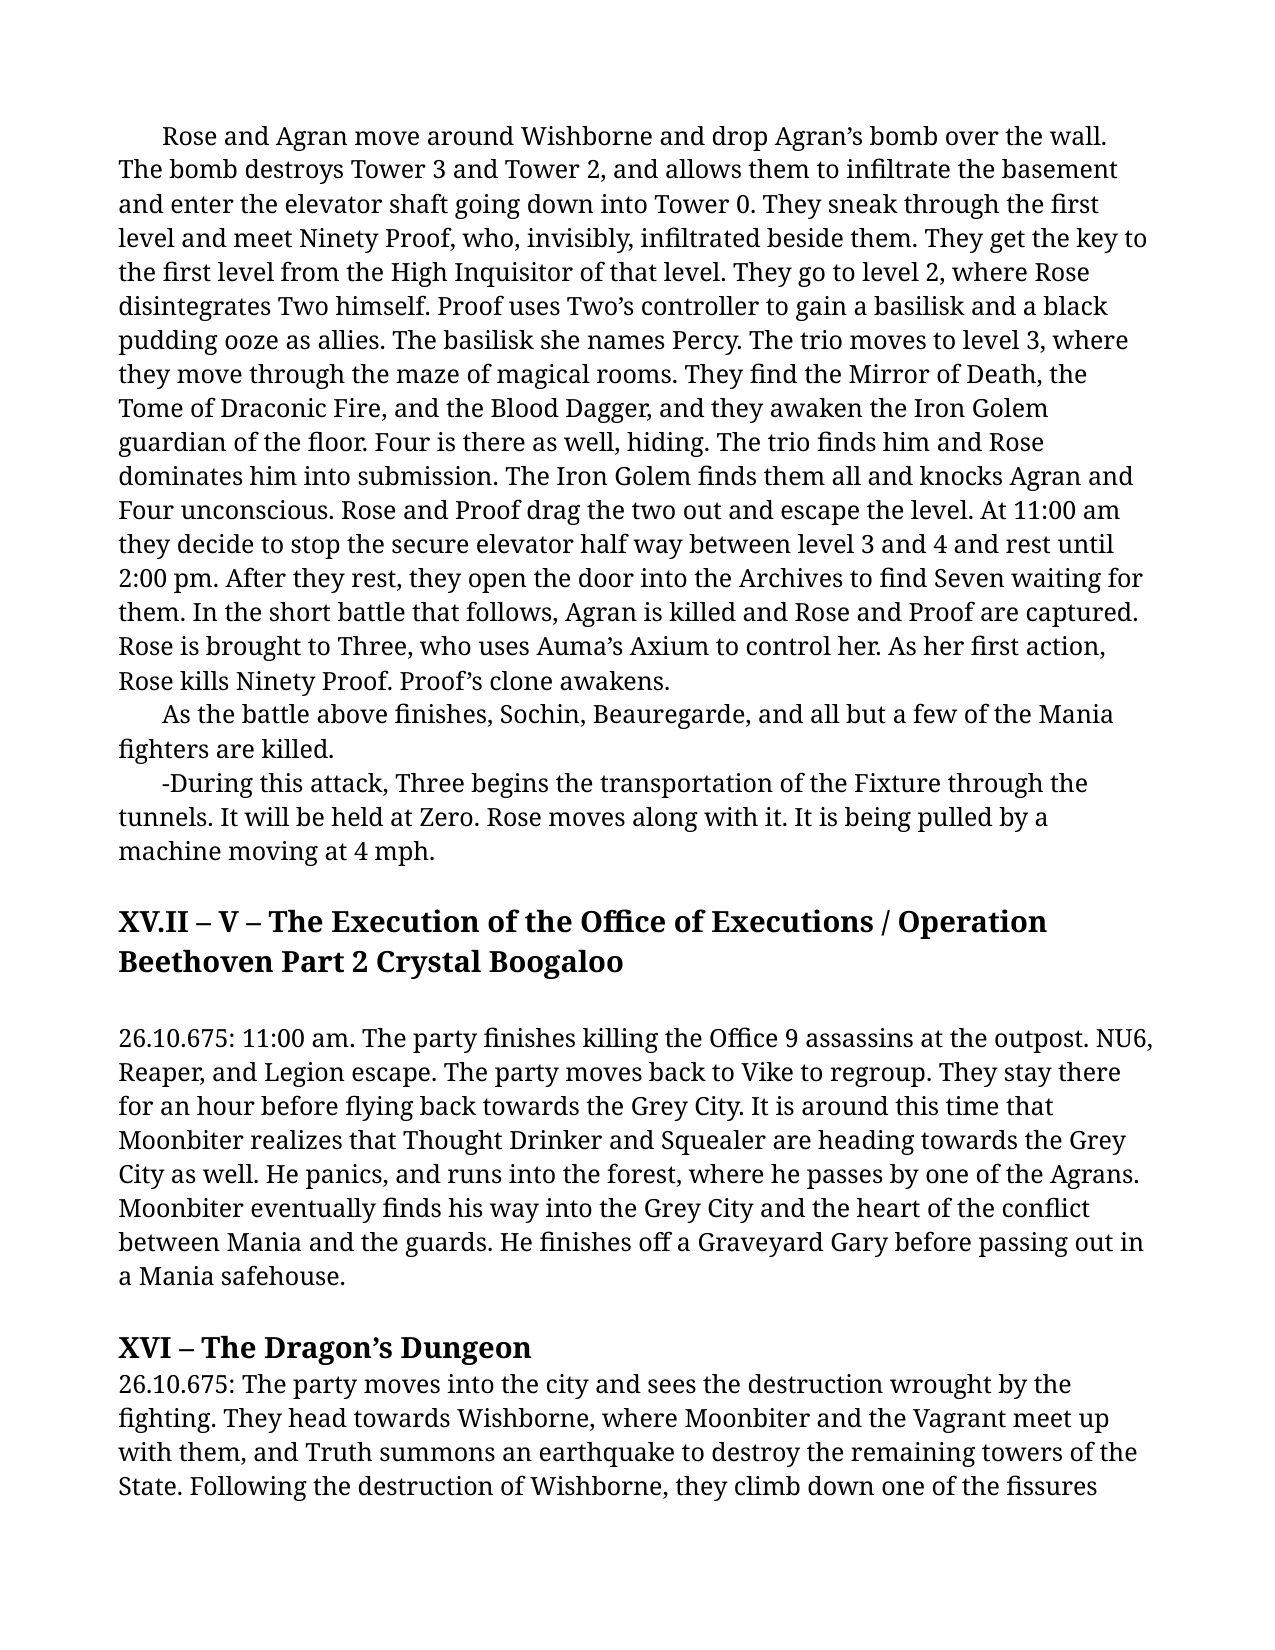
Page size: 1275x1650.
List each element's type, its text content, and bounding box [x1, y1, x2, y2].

text -During this attack, Three begins the transportation of the Fixture through the tunnels. It will be held at Zero. Rose moves along with it. It is being pulled by a machine moving at 4 mph. [118, 765, 1157, 867]
text As the battle above finishes, Sochin, Beauregarde, and all but a few of the Mania fighters are killed. [118, 697, 1157, 765]
text 26.10.675: 11:00 am. The party finishes killing the Office 9 assassins at the outpost. NU6, Reaper, and Legion escape. The party moves back to Vike to regroup. They stay there for an hour before flying back towards the Grey City. It is around this time that Moonbiter realizes that Thought Drinker and Squealer are heading towards the Grey City as well. He panics, and runs into the forest, where he passes by one of the Agrans. Moonbiter eventually finds his way into the Grey City and the heart of the conflict between Mania and the guards. He finishes off a Graveyard Gary before passing out in a Mania safehouse. [118, 1021, 1157, 1293]
text 26.10.675: The party moves into the city and sees the destruction wrought by the fighting. They head towards Wishborne, where Moonbiter and the Vagrant meet up with them, and Truth summons an earthquake to destroy the remaining towers of the State. Following the destruction of Wishborne, they climb down one of the fissures [118, 1367, 1157, 1503]
text Rose and Agran move around Wishborne and drop Agran’s bomb over the wall. The bomb destroys Tower 3 and Tower 2, and allows them to infiltrate the basement and enter the elevator shaft going down into Tower 0. They sneak through the first level and meet Ninety Proof, who, invisibly, infiltrated beside them. They get the key to the first level from the High Inquisitor of that level. They go to level 2, where Rose disintegrates Two himself. Proof uses Two’s controller to gain a basilisk and a black pudding ooze as allies. The basilisk she names Percy. The trio moves to level 3, where they move through the maze of magical rooms. They find the Mirror of Death, the Tome of Draconic Fire, and the Blood Dagger, and they awaken the Iron Golem guardian of the floor. Four is there as well, hiding. The trio finds him and Rose dominates him into submission. The Iron Golem finds them all and knocks Agran and Four unconscious. Rose and Proof drag the two out and escape the level. At 11:00 am they decide to stop the secure elevator half way between level 3 and 4 and rest until 2:00 pm. After they rest, they open the door into the Archives to find Seven waiting for them. In the short battle that follows, Agran is killed and Rose and Proof are captured. Rose is brought to Three, who uses Auma’s Axium to control her. As her first action, Rose kills Ninety Proof. Proof’s clone awakens. [118, 118, 1157, 697]
text XVI – The Dragon’s Dungeon [118, 1327, 1157, 1367]
text XV.II – V – The Execution of the Office of Executions / Operation Beethoven Part 2 Crystal Boogaloo [118, 902, 1157, 981]
